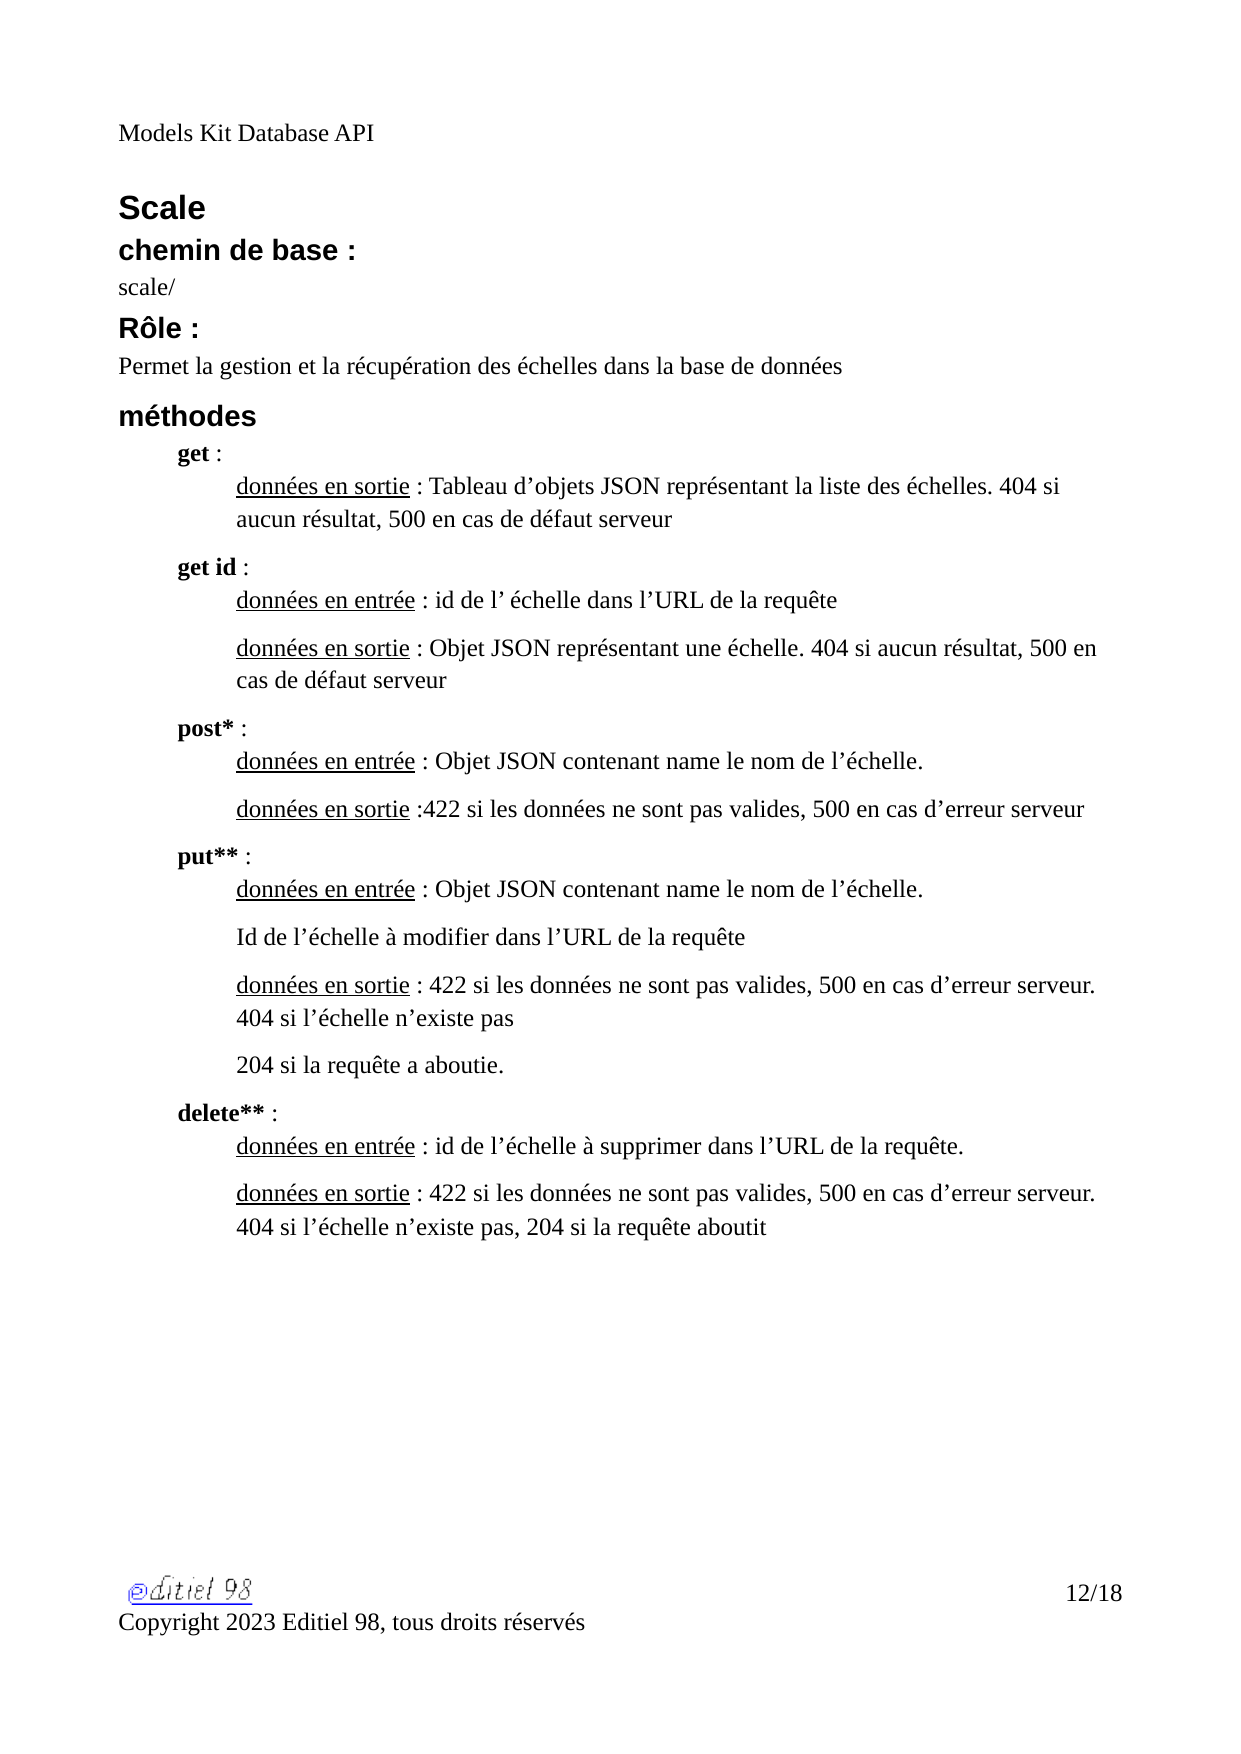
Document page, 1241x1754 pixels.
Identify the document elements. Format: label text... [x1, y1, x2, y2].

subtitle méthodes [118, 399, 1122, 432]
text Permet la gestion et la récupération des échelles dans la base de données [118, 351, 1122, 380]
text données en entrée : id de l’échelle à supprimer dans l’URL de la requête. [118, 1131, 1122, 1160]
text put** : [118, 841, 1122, 870]
text données en sortie : Tableau d’objets JSON représentant la liste des échelles. 404 si aucun résultat, 500 en cas de défaut serveur [236, 471, 1122, 533]
subtitle chemin de base : [118, 233, 1122, 266]
picture [127, 1575, 253, 1605]
text données en entrée : Objet JSON contenant name le nom de l’échelle. [236, 874, 1122, 903]
text delete** : [118, 1098, 1122, 1127]
text données en entrée : id de l’ échelle dans l’URL de la requête [118, 585, 1122, 614]
text données en entrée : Objet JSON contenant name le nom de l’échelle. [118, 746, 1122, 775]
text get : [118, 438, 1122, 467]
text données en sortie : 422 si les données ne sont pas valides, 500 en cas d’erreur serveur. 404 si l’échelle n’existe pas [236, 970, 1122, 1031]
text Id de l’échelle à modifier dans l’URL de la requête [236, 922, 1122, 951]
text données en sortie :422 si les données ne sont pas valides, 500 en cas d’erreur serveur [118, 794, 1122, 823]
text scale/ [118, 272, 1122, 301]
subtitle Scale [118, 188, 1122, 227]
text 204 si la requête a aboutie. [118, 1050, 1122, 1079]
text données en sortie : 422 si les données ne sont pas valides, 500 en cas d’erreur serveur. 404 si l’échelle n’existe pas, 204 si la requête aboutit [236, 1178, 1122, 1240]
text post* : [118, 713, 1122, 742]
text get id : [118, 552, 1122, 581]
subtitle Rôle : [118, 311, 1122, 345]
text données en sortie : Objet JSON représentant une échelle. 404 si aucun résultat, 500 en cas de défaut serveur [236, 633, 1122, 694]
